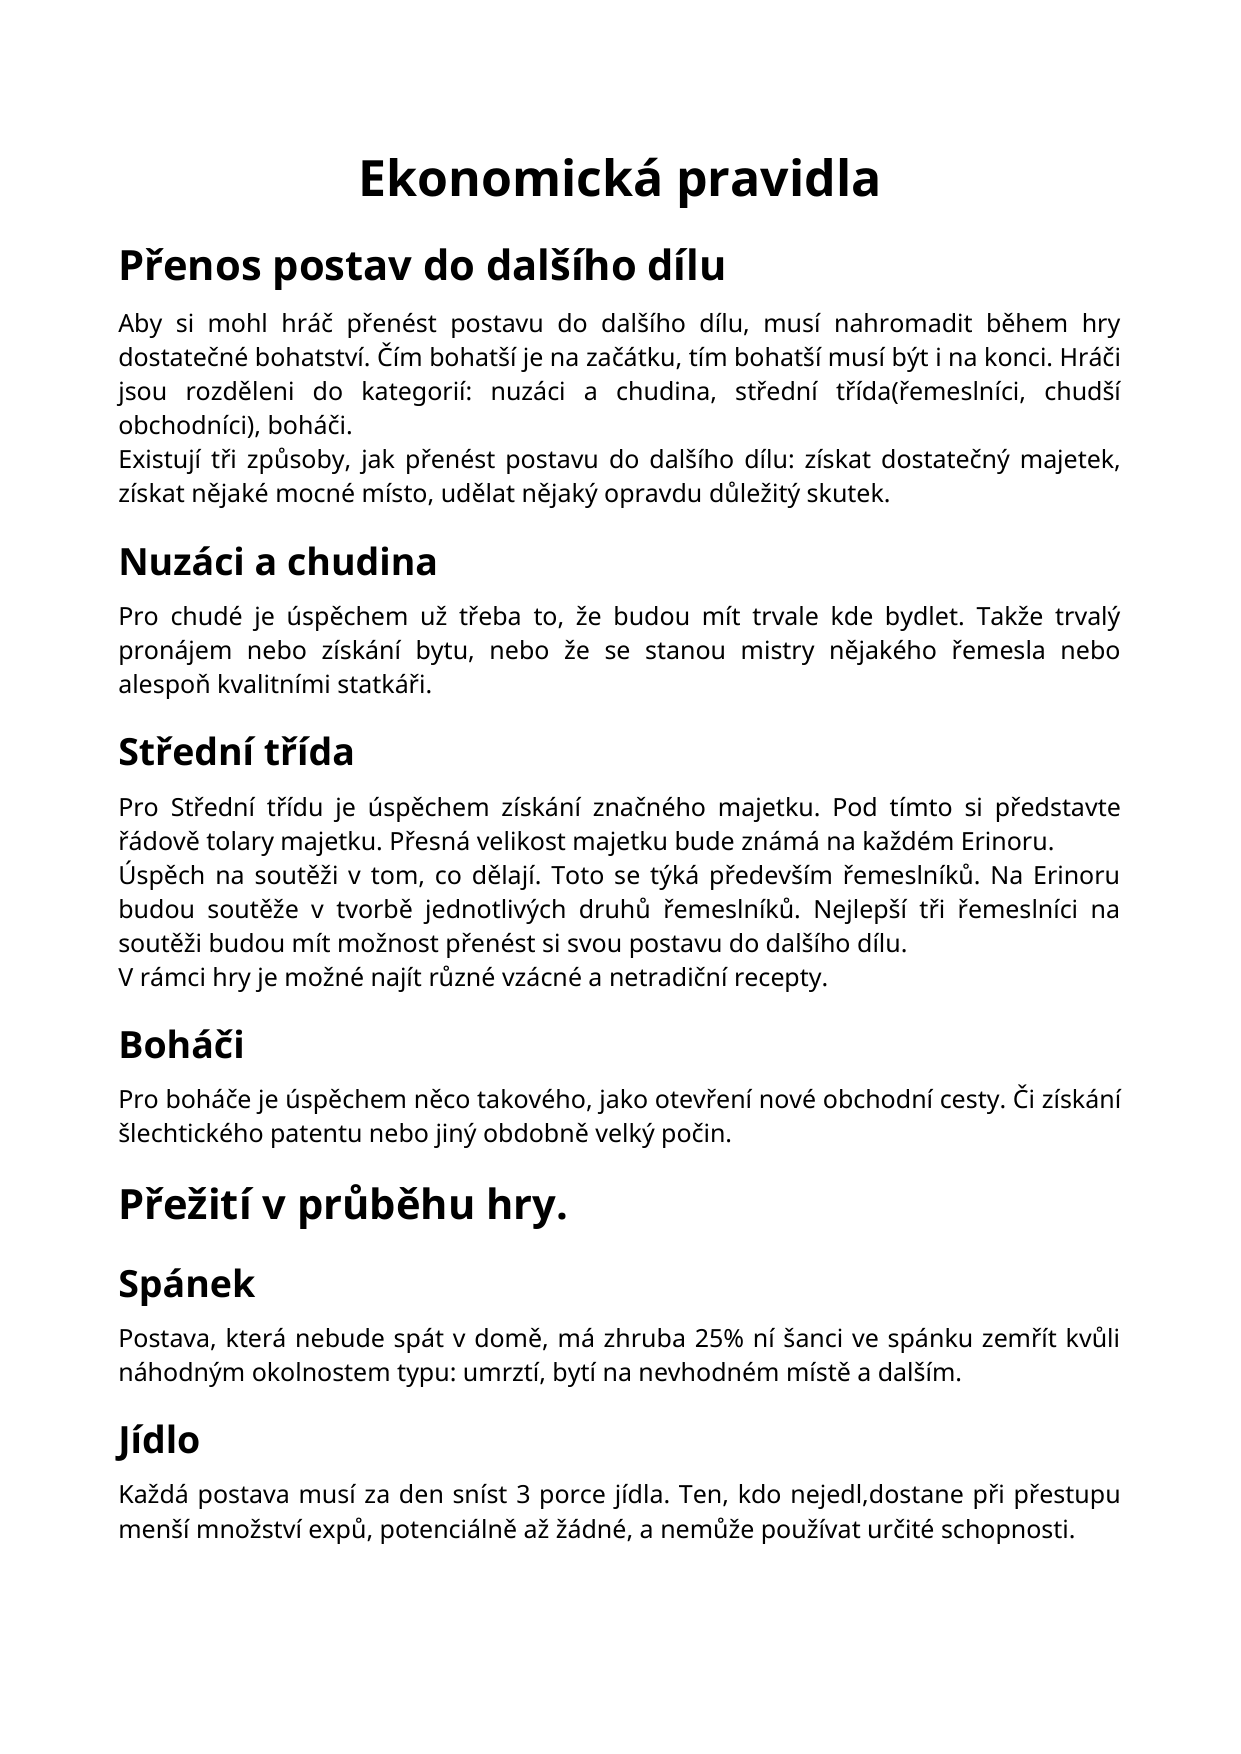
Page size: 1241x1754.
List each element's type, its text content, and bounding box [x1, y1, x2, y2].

text Pro boháče je úspěchem něco takového, jako otevření nové obchodní cesty. Či získání šlechtického patentu nebo jiný obdobně velký počin. [118, 1082, 1122, 1150]
text V rámci hry je možné najít různé vzácné a netradiční recepty. [118, 959, 1122, 993]
text Úspěch na soutěži v tom, co dělají. Toto se týká především řemeslníků. Na Erinoru budou soutěže v tvorbě jednotlivých druhů řemeslníků. Nejlepší tři řemeslníci na soutěži budou mít možnost přenést si svou postavu do dalšího dílu. [118, 857, 1122, 959]
subtitle Přenos postav do dalšího dílu [118, 236, 1122, 293]
subtitle Střední třída [118, 726, 1122, 777]
text Postava, která nebude spát v domě, má zhruba 25% ní šanci ve spánku zemřít kvůli náhodným okolnostem typu: umrztí, bytí na nevhodném místě a dalším. [118, 1321, 1122, 1389]
subtitle Nuzáci a chudina [118, 535, 1122, 586]
subtitle Boháči [118, 1018, 1122, 1069]
text Existují tři způsoby, jak přenést postavu do dalšího dílu: získat dostatečný majetek, získat nějaké mocné místo, udělat nějaký opravdu důležitý skutek. [118, 442, 1122, 510]
subtitle Jídlo [118, 1414, 1122, 1465]
text Pro Střední třídu je úspěchem získání značného majetku. Pod tímto si představte řádově tolary majetku. Přesná velikost majetku bude známá na každém Erinoru. [118, 789, 1122, 857]
subtitle Spánek [118, 1257, 1122, 1308]
text Každá postava musí za den sníst 3 porce jídla. Ten, kdo nejedl,dostane při přestupu menší množství expů, potenciálně až žádné, a nemůže používat určité schopnosti. [118, 1477, 1122, 1545]
text Aby si mohl hráč přenést postavu do dalšího dílu, musí nahromadit během hry dostatečné bohatství. Čím bohatší je na začátku, tím bohatší musí být i na konci. Hráči jsou rozděleni do kategorií: nuzáci a chudina, střední třída(řemeslníci, chudší obchodníci), boháči. [118, 306, 1122, 442]
text Pro chudé je úspěchem už třeba to, že budou mít trvale kde bydlet. Takže trvalý pronájem nebo získání bytu, nebo že se stanou mistry nějakého řemesla nebo alespoň kvalitními statkáři. [118, 598, 1122, 701]
subtitle Ekonomická pravidla [118, 143, 1122, 211]
subtitle Přežití v průběhu hry. [118, 1175, 1122, 1232]
